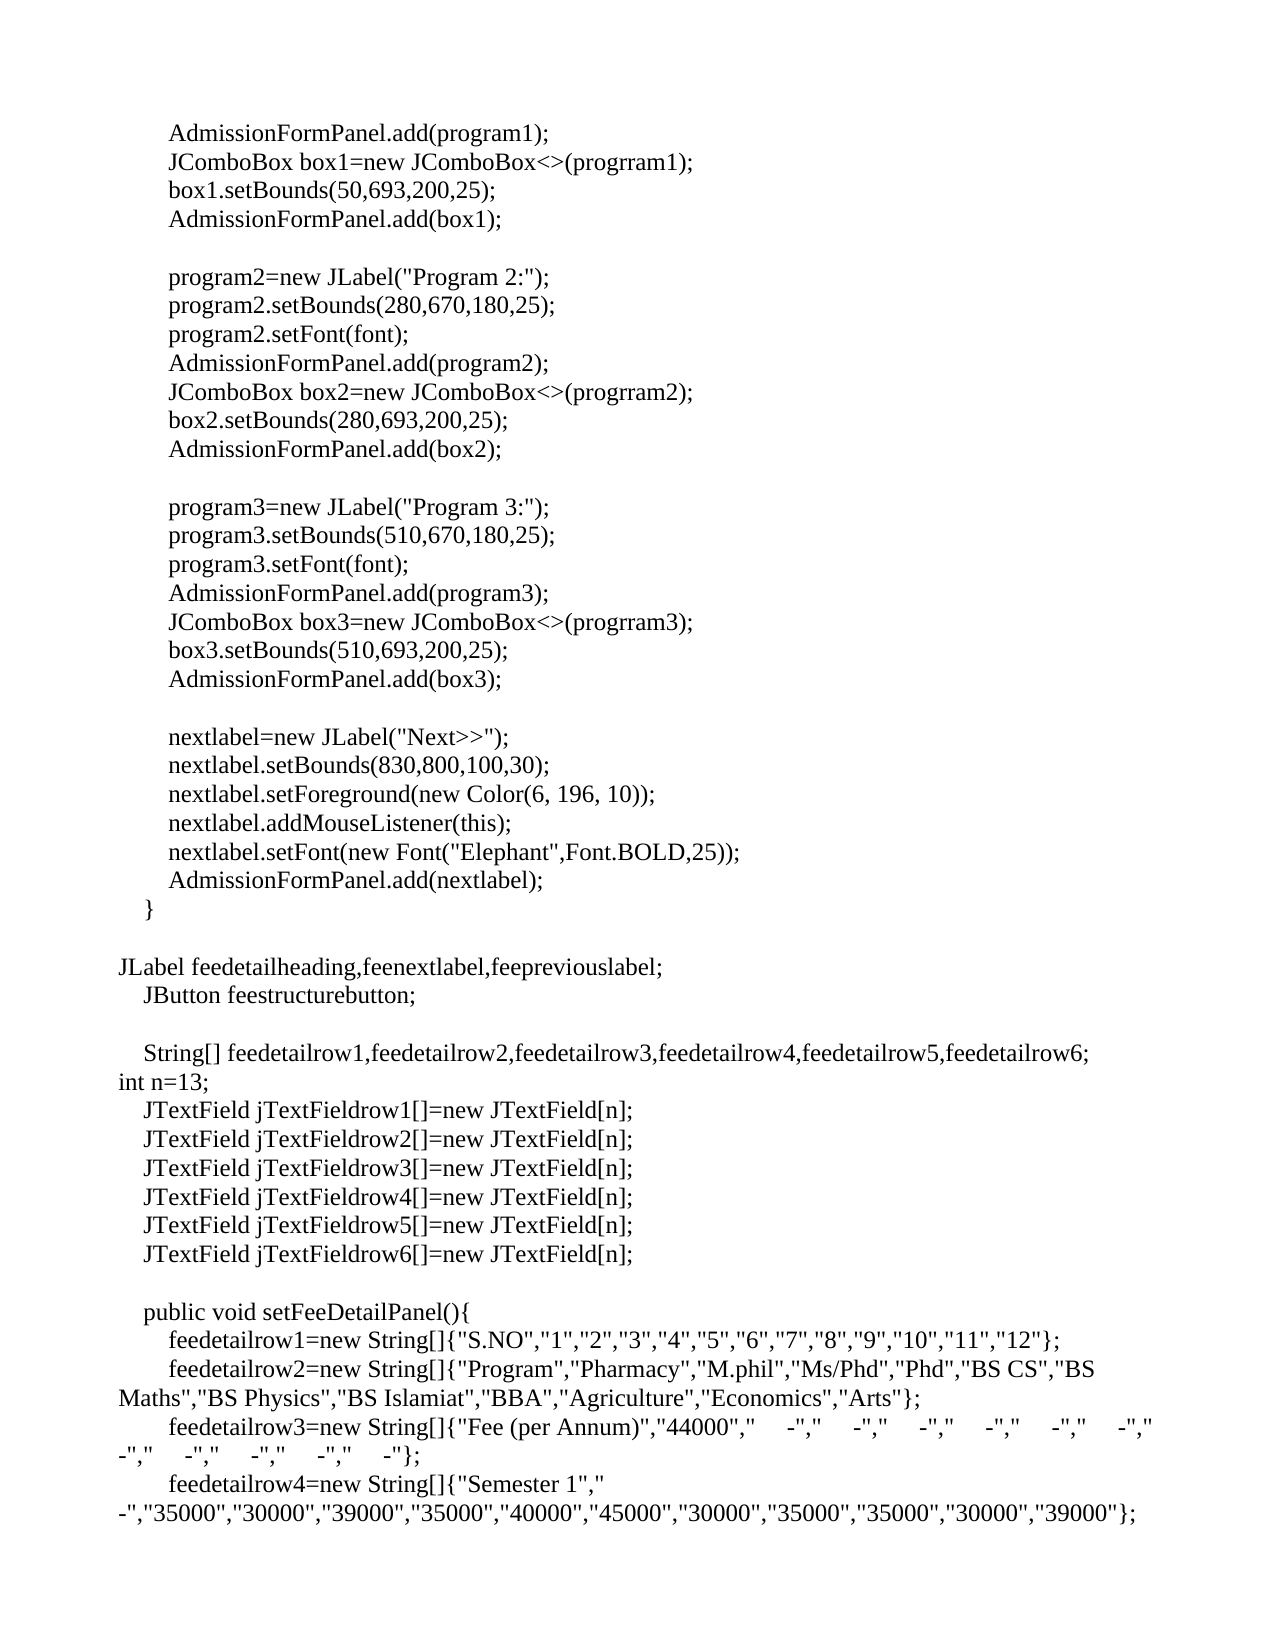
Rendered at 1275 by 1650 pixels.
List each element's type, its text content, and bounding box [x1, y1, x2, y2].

text program2=new JLabel("Program 2:"); [118, 262, 1157, 291]
text AdmissionFormPanel.add(program1); [118, 118, 1157, 147]
text JLabel feedetailheading,feenextlabel,feepreviouslabel; [118, 952, 1157, 981]
text box1.setBounds(50,693,200,25); [118, 176, 1157, 204]
text JTextField jTextFieldrow1[]=new JTextField[n]; [118, 1096, 1157, 1124]
text nextlabel.setForeground(new Color(6, 196, 10)); [118, 779, 1157, 808]
text nextlabel.addMouseListener(this); [118, 808, 1157, 837]
text feedetailrow4=new String[]{"Semester 1"," -","35000","30000","39000","35000","40000","45000","30000","35000","35000","30000","39000"}; [118, 1469, 1157, 1527]
text String[] feedetailrow1,feedetailrow2,feedetailrow3,feedetailrow4,feedetailrow5,feedetailrow6; [118, 1038, 1157, 1067]
text } [118, 894, 1157, 923]
text AdmissionFormPanel.add(box2); [118, 434, 1157, 463]
text JTextField jTextFieldrow2[]=new JTextField[n]; [118, 1124, 1157, 1153]
text program3.setFont(font); [118, 549, 1157, 578]
text nextlabel.setBounds(830,800,100,30); [118, 751, 1157, 779]
text JComboBox box1=new JComboBox<>(progrram1); [118, 147, 1157, 176]
text nextlabel=new JLabel("Next>>"); [118, 722, 1157, 751]
text program2.setBounds(280,670,180,25); [118, 291, 1157, 319]
text AdmissionFormPanel.add(nextlabel); [118, 866, 1157, 894]
text program3.setBounds(510,670,180,25); [118, 521, 1157, 549]
text JTextField jTextFieldrow4[]=new JTextField[n]; [118, 1182, 1157, 1211]
text nextlabel.setFont(new Font("Elephant",Font.BOLD,25)); [118, 837, 1157, 866]
text AdmissionFormPanel.add(box1); [118, 204, 1157, 233]
text program2.setFont(font); [118, 319, 1157, 348]
text JComboBox box2=new JComboBox<>(progrram2); [118, 377, 1157, 406]
text box3.setBounds(510,693,200,25); [118, 636, 1157, 664]
text feedetailrow2=new String[]{"Program","Pharmacy","M.phil","Ms/Phd","Phd","BS CS","BS Maths","BS Physics","BS Islamiat","BBA","Agriculture","Economics","Arts"}; [118, 1354, 1157, 1412]
text public void setFeeDetailPanel(){ [118, 1297, 1157, 1326]
text feedetailrow1=new String[]{"S.NO","1","2","3","4","5","6","7","8","9","10","11","12"}; [118, 1326, 1157, 1354]
text program3=new JLabel("Program 3:"); [118, 492, 1157, 521]
text box2.setBounds(280,693,200,25); [118, 406, 1157, 434]
text AdmissionFormPanel.add(box3); [118, 664, 1157, 693]
text int n=13; [118, 1067, 1157, 1096]
text JComboBox box3=new JComboBox<>(progrram3); [118, 607, 1157, 636]
text JTextField jTextFieldrow5[]=new JTextField[n]; [118, 1211, 1157, 1239]
text JTextField jTextFieldrow3[]=new JTextField[n]; [118, 1153, 1157, 1182]
text feedetailrow3=new String[]{"Fee (per Annum)","44000"," -"," -"," -"," -"," -"," -"," -"," -"," -"," -"," -"}; [118, 1412, 1157, 1469]
text JButton feestructurebutton; [118, 981, 1157, 1009]
text JTextField jTextFieldrow6[]=new JTextField[n]; [118, 1239, 1157, 1268]
text AdmissionFormPanel.add(program2); [118, 348, 1157, 377]
text AdmissionFormPanel.add(program3); [118, 578, 1157, 607]
